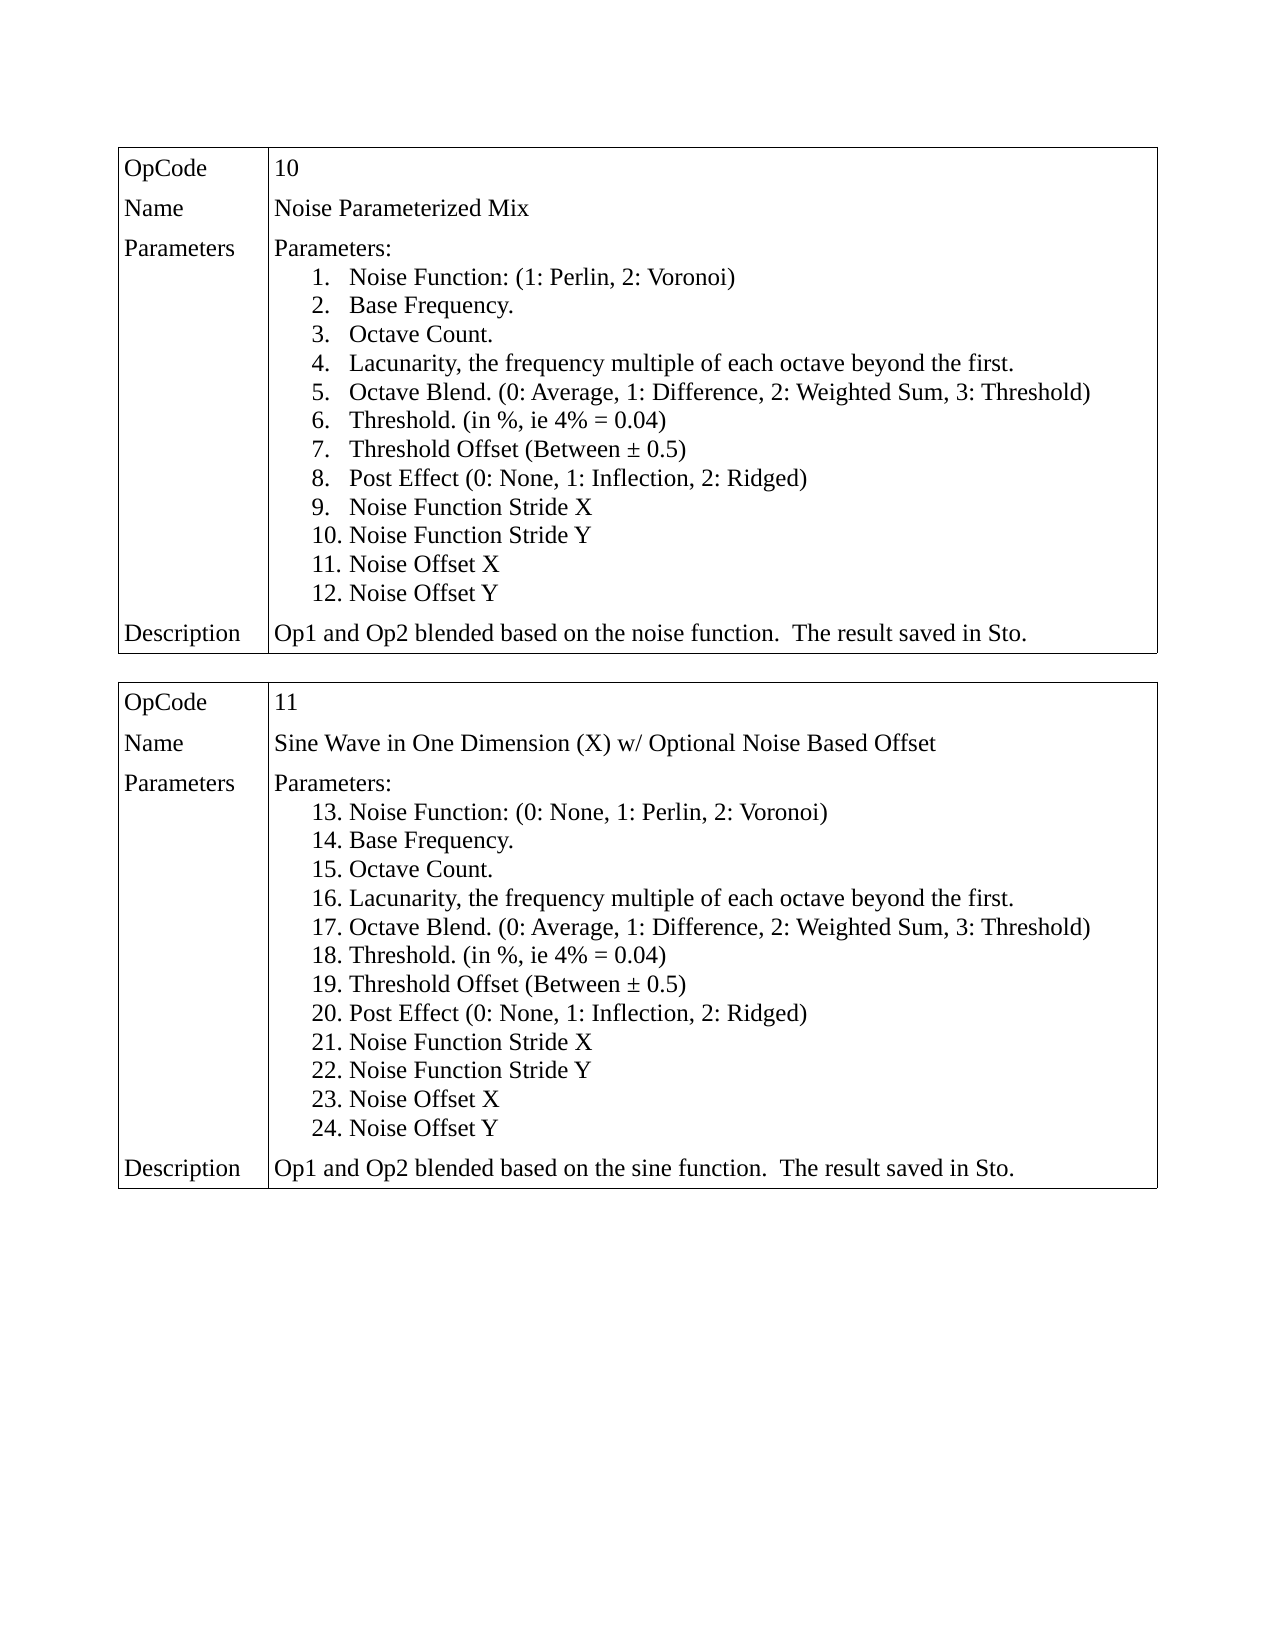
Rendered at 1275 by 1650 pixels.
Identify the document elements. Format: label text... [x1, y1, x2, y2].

table_cell Parameters: Noise Function: (1: Perlin, 2: Voronoi) Base Frequency. Octave Count. Lacunarity, the frequency multiple of each octave beyond the first. Octave Blend. (0: Average, 1: Difference, 2: Weighted Sum, 3: Threshold) Threshold. (in %, ie 4% = 0.04) Threshold Offset (Between ± 0.5) Post Effect (0: None, 1: Inflection, 2: Ridged) Noise Function Stride X Noise Function Stride Y Noise Offset X Noise Offset Y [269, 228, 1157, 613]
table_header 10 [269, 148, 1157, 187]
table_cell Parameters: Noise Function: (0: None, 1: Perlin, 2: Voronoi) Base Frequency. Octave Count. Lacunarity, the frequency multiple of each octave beyond the first. Octave Blend. (0: Average, 1: Difference, 2: Weighted Sum, 3: Threshold) Threshold. (in %, ie 4% = 0.04) Threshold Offset (Between ± 0.5) Post Effect (0: None, 1: Inflection, 2: Ridged) Noise Function Stride X Noise Function Stride Y Noise Offset X Noise Offset Y [269, 762, 1157, 1147]
table_cell Op1 and Op2 blended based on the sine function. The result saved in Sto. [269, 1148, 1157, 1188]
table_cell Op1 and Op2 blended based on the noise function. The result saved in Sto. [269, 613, 1157, 653]
table_header OpCode [119, 148, 268, 187]
table_header 11 [269, 683, 1157, 722]
table_header OpCode [119, 683, 268, 722]
table_cell Description [119, 1148, 268, 1188]
table_cell Description [119, 613, 268, 653]
table_cell Parameters [119, 762, 268, 1147]
table_cell Parameters [119, 228, 268, 613]
table_cell Name [119, 722, 268, 762]
table_cell Noise Parameterized Mix [269, 187, 1157, 227]
table_cell Name [119, 187, 268, 227]
table_cell Sine Wave in One Dimension (X) w/ Optional Noise Based Offset [269, 722, 1157, 762]
